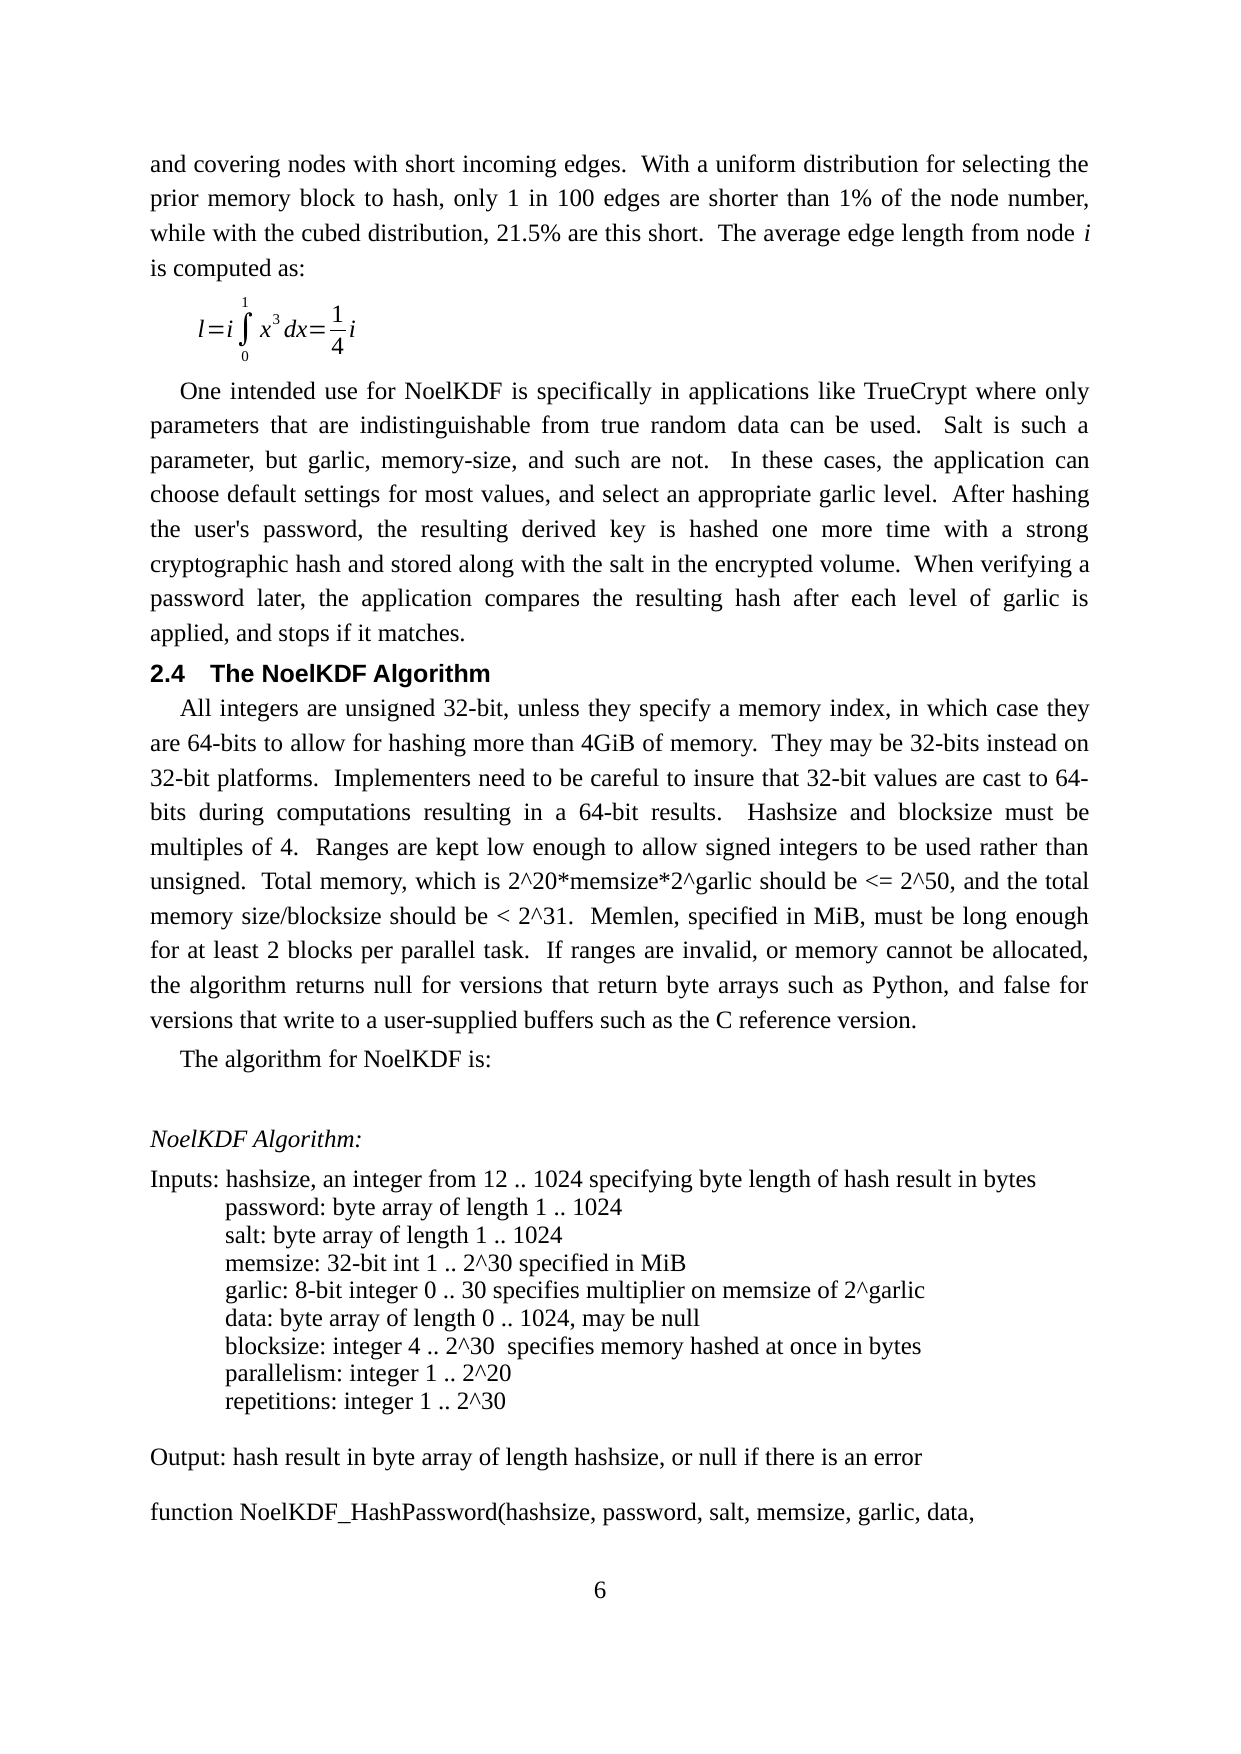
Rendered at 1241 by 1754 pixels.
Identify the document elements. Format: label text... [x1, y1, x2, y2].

text salt: byte array of length 1 .. 1024 [150, 1221, 1091, 1249]
text All integers are unsigned 32-bit, unless they specify a memory index, in which case they are 64-bits to allow for hashing more than 4GiB of memory. They may be 32-bits instead on 32-bit platforms. Implementers need to be careful to insure that 32-bit values are cast to 64-bits during computations resulting in a 64-bit results. Hashsize and blocksize must be multiples of 4. Ranges are kept low enough to allow signed integers to be used rather than unsigned. Total memory, which is 2^20*memsize*2^garlic should be <= 2^50, and the total memory size/blocksize should be < 2^31. Memlen, specified in MiB, must be long enough for at least 2 blocks per parallel task. If ranges are invalid, or memory cannot be allocated, the algorithm returns null for versions that return byte arrays such as Python, and false for versions that write to a user-supplied buffers such as the C reference version. [150, 694, 1091, 1033]
subtitle The NoelKDF Algorithm [150, 660, 1091, 688]
text Inputs: hashsize, an integer from 12 .. 1024 specifying byte length of hash result in bytes [150, 1166, 1091, 1193]
text data: byte array of length 0 .. 1024, may be null [150, 1304, 1091, 1332]
text The algorithm for NoelKDF is: [150, 1046, 1091, 1073]
text NoelKDF Algorithm: [150, 1125, 1091, 1153]
text repetitions: integer 1 .. 2^30 [150, 1387, 1091, 1415]
text blocksize: integer 4 .. 2^30 specifies memory hashed at once in bytes [150, 1332, 1091, 1359]
text Output: hash result in byte array of length hashsize, or null if there is an error [150, 1443, 1091, 1470]
text function NoelKDF_HashPassword(hashsize, password, salt, memsize, garlic, data, [150, 1498, 1091, 1526]
text garlic: 8-bit integer 0 .. 30 specifies multiplier on memsize of 2^garlic [150, 1276, 1091, 1304]
text password: byte array of length 1 .. 1024 [150, 1193, 1091, 1221]
text memsize: 32-bit int 1 .. 2^30 specified in MiB [150, 1249, 1091, 1276]
text One intended use for NoelKDF is specifically in applications like TrueCrypt where only parameters that are indistinguishable from true random data can be used. Salt is such a parameter, but garlic, memory-size, and such are not. In these cases, the application can choose default settings for most values, and select an appropriate garlic level. After hashing the user's password, the resulting derived key is hashed one more time with a strong cryptographic hash and stored along with the salt in the encrypted volume. When verifying a password later, the application compares the resulting hash after each level of garlic is applied, and stops if it matches. [150, 377, 1091, 647]
text and covering nodes with short incoming edges. With a uniform distribution for selecting the prior memory block to hash, only 1 in 100 edges are shorter than 1% of the node number, while with the cubed distribution, 21.5% are this short. The average edge length from node i is computed as: [150, 150, 1091, 281]
text parallelism: integer 1 .. 2^20 [150, 1359, 1091, 1387]
